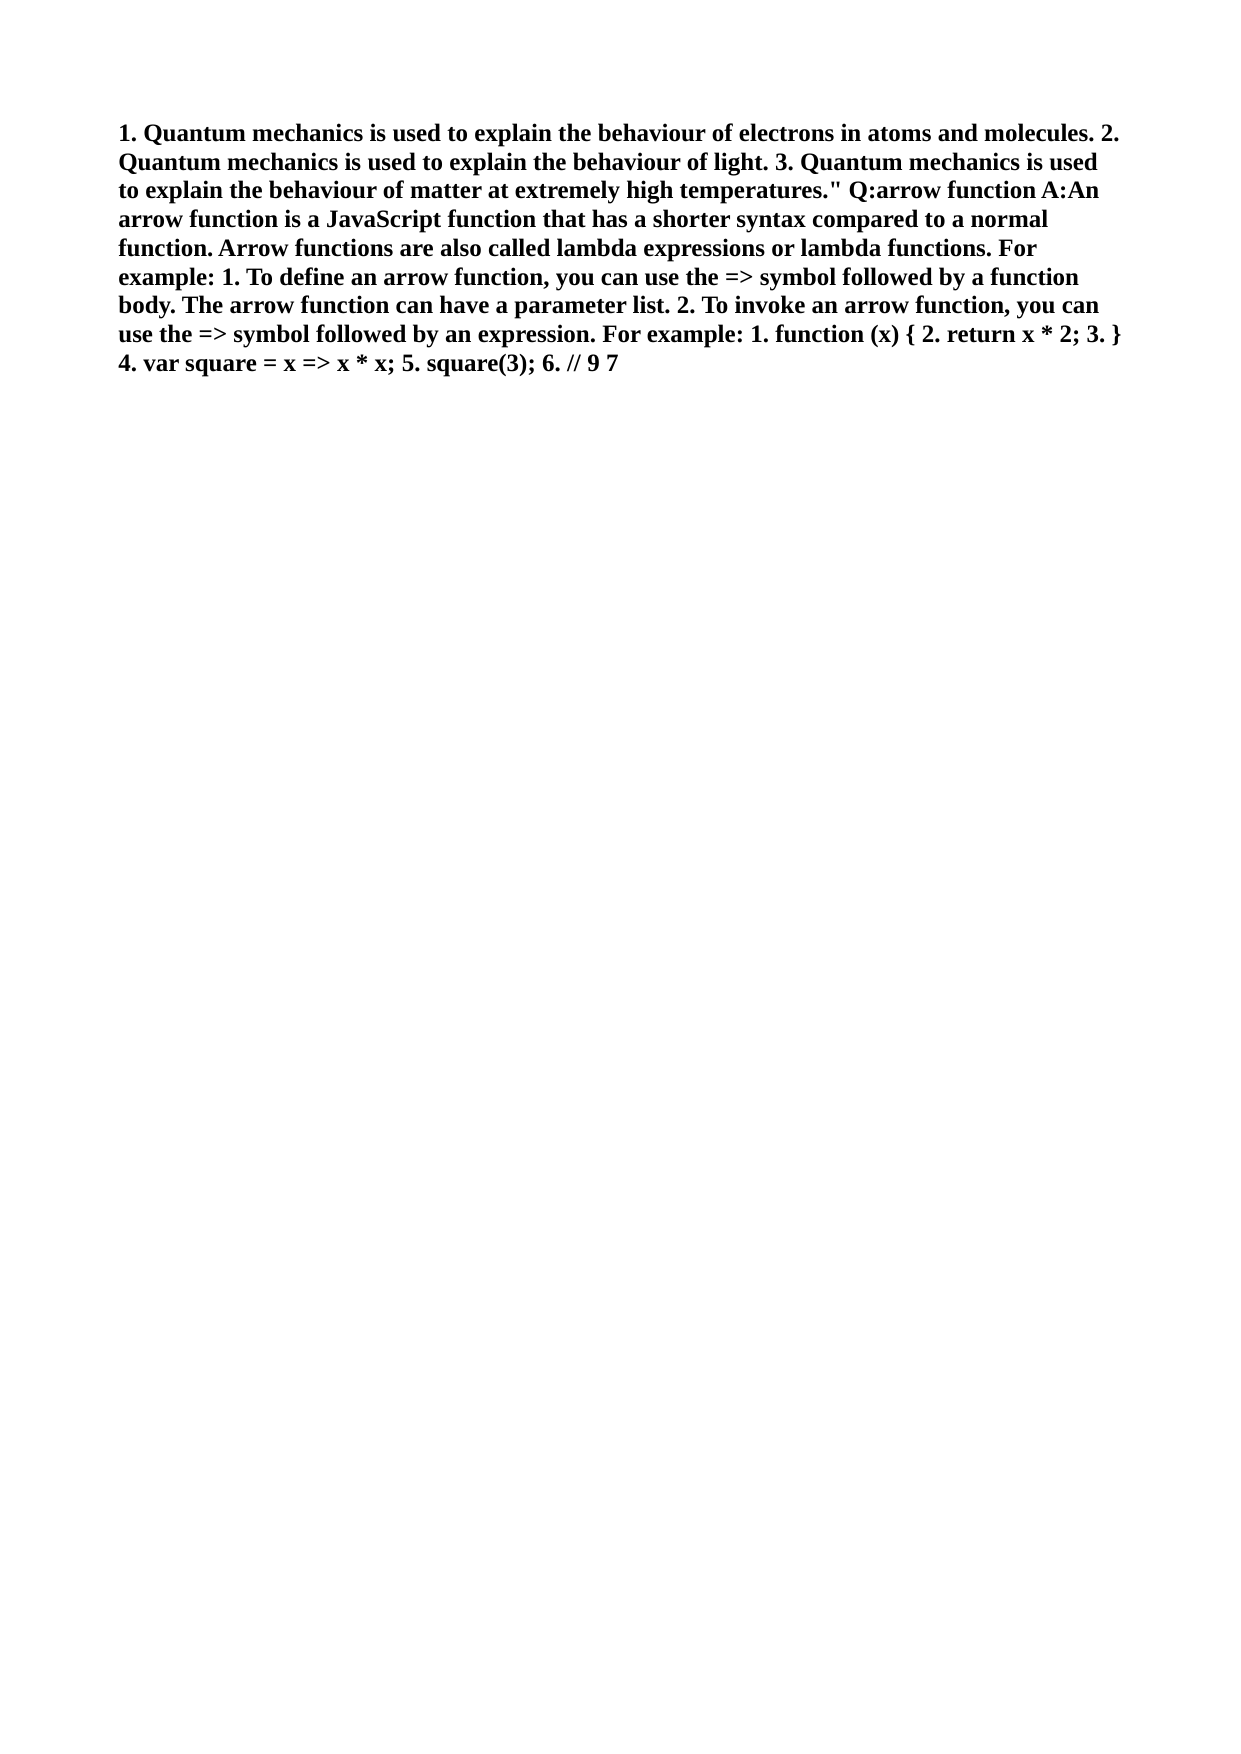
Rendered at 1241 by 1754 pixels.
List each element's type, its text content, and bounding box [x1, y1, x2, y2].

text 1. Quantum mechanics is used to explain the behaviour of electrons in atoms and molecules. 2. Quantum mechanics is used to explain the behaviour of light. 3. Quantum mechanics is used to explain the behaviour of matter at extremely high temperatures." Q:arrow function A:An arrow function is a JavaScript function that has a shorter syntax compared to a normal function. Arrow functions are also called lambda expressions or lambda functions. For example: 1. To define an arrow function, you can use the => symbol followed by a function body. The arrow function can have a parameter list. 2. To invoke an arrow function, you can use the => symbol followed by an expression. For example: 1. function (x) { 2. return x * 2; 3. } 4. var square = x => x * x; 5. square(3); 6. // 9 7 [118, 118, 1122, 377]
